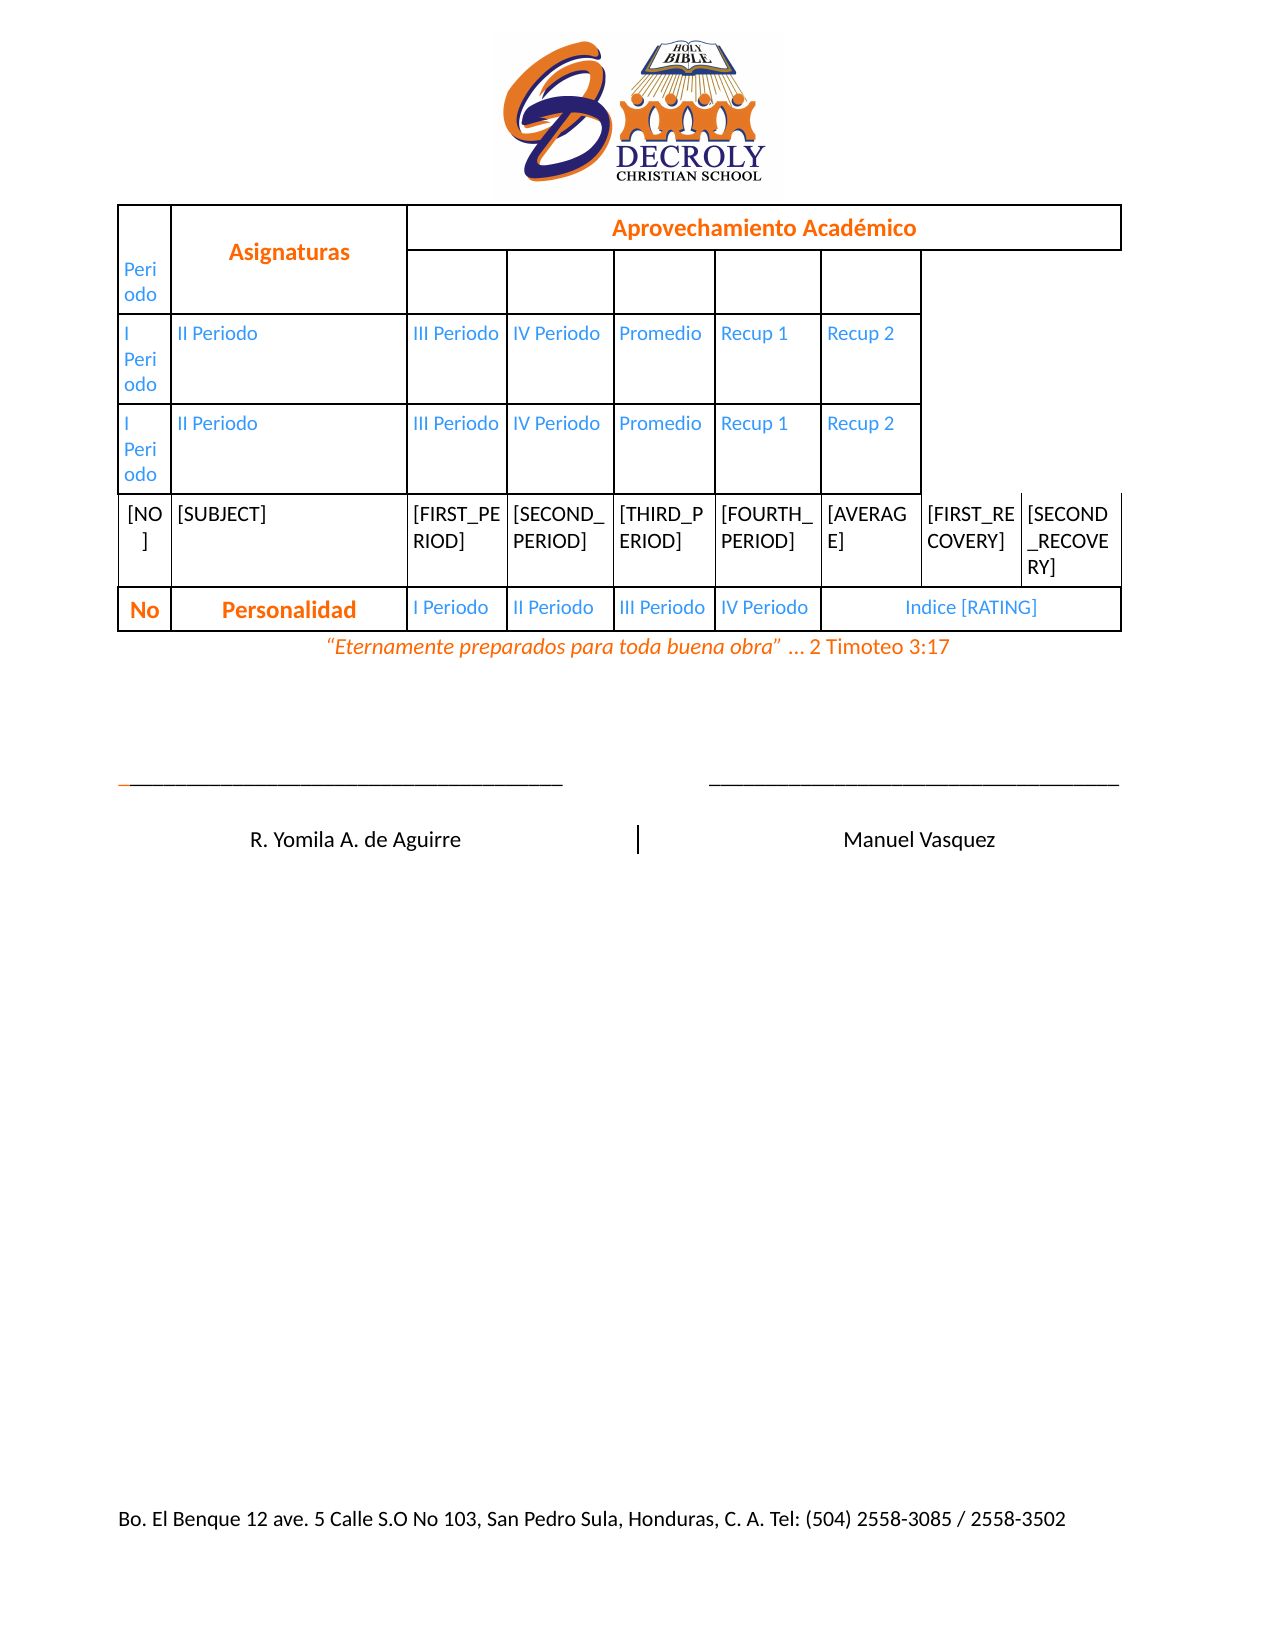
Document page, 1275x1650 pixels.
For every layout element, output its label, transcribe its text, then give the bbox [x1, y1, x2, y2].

table_cell Recup 1 [716, 405, 820, 492]
table_header Personalidad [172, 588, 406, 630]
table_header No [119, 588, 170, 630]
table_header I Periodo [408, 588, 506, 630]
picture [492, 31, 783, 201]
table_header [119, 206, 170, 249]
table_cell Promedio [615, 315, 714, 403]
table_cell II Periodo [172, 315, 406, 403]
table_cell Recup 2 [822, 405, 920, 492]
table_header II Periodo [508, 588, 613, 630]
table_cell [THIRD_PERIOD] [614, 495, 715, 586]
table_cell Recup 2 [822, 315, 920, 403]
table_header Aprovechamiento Académico [408, 206, 1120, 248]
table_cell [716, 251, 820, 313]
text “Eternamente preparados para toda buena obra” … 2 Timoteo 3:17 [118, 632, 1157, 660]
table_cell Periodo [119, 249, 170, 313]
table_cell [408, 251, 506, 313]
text _______________________________________ ____________________________________ [118, 761, 1157, 789]
text Manuel Vasquez [682, 825, 1157, 853]
table_cell I Periodo [119, 315, 170, 403]
table_cell IV Periodo [508, 405, 613, 492]
table_cell I Periodo [119, 405, 170, 492]
table_header [172, 206, 406, 249]
table_cell Recup 1 [716, 315, 820, 403]
table_cell IV Periodo [508, 315, 613, 403]
table_cell [AVERAGE] [822, 495, 921, 586]
table_cell Promedio [615, 405, 714, 492]
table_header IV Periodo [716, 588, 820, 630]
table_header III Periodo [615, 588, 714, 630]
table_cell [615, 251, 714, 313]
table_cell III Periodo [408, 405, 506, 492]
table_cell [FIRST_RECOVERY] [922, 493, 1021, 586]
table_cell [822, 251, 920, 313]
table_cell II Periodo [172, 249, 406, 313]
text R. Yomila A. de Aguirre [118, 825, 593, 853]
table_cell [FOURTH_PERIOD] [716, 495, 821, 586]
table_cell [FIRST_PERIOD] [408, 495, 507, 586]
table_cell III Periodo [408, 315, 506, 403]
table_cell [NO] [119, 495, 171, 586]
table_cell [SECOND_RECOVERY] [1022, 493, 1121, 586]
table_cell [SECOND_PERIOD] [508, 495, 613, 586]
table_cell [SUBJECT] [172, 495, 407, 586]
table_cell II Periodo [172, 405, 406, 492]
table_header Indice [RATING] [822, 588, 1120, 630]
table_cell [508, 251, 613, 313]
